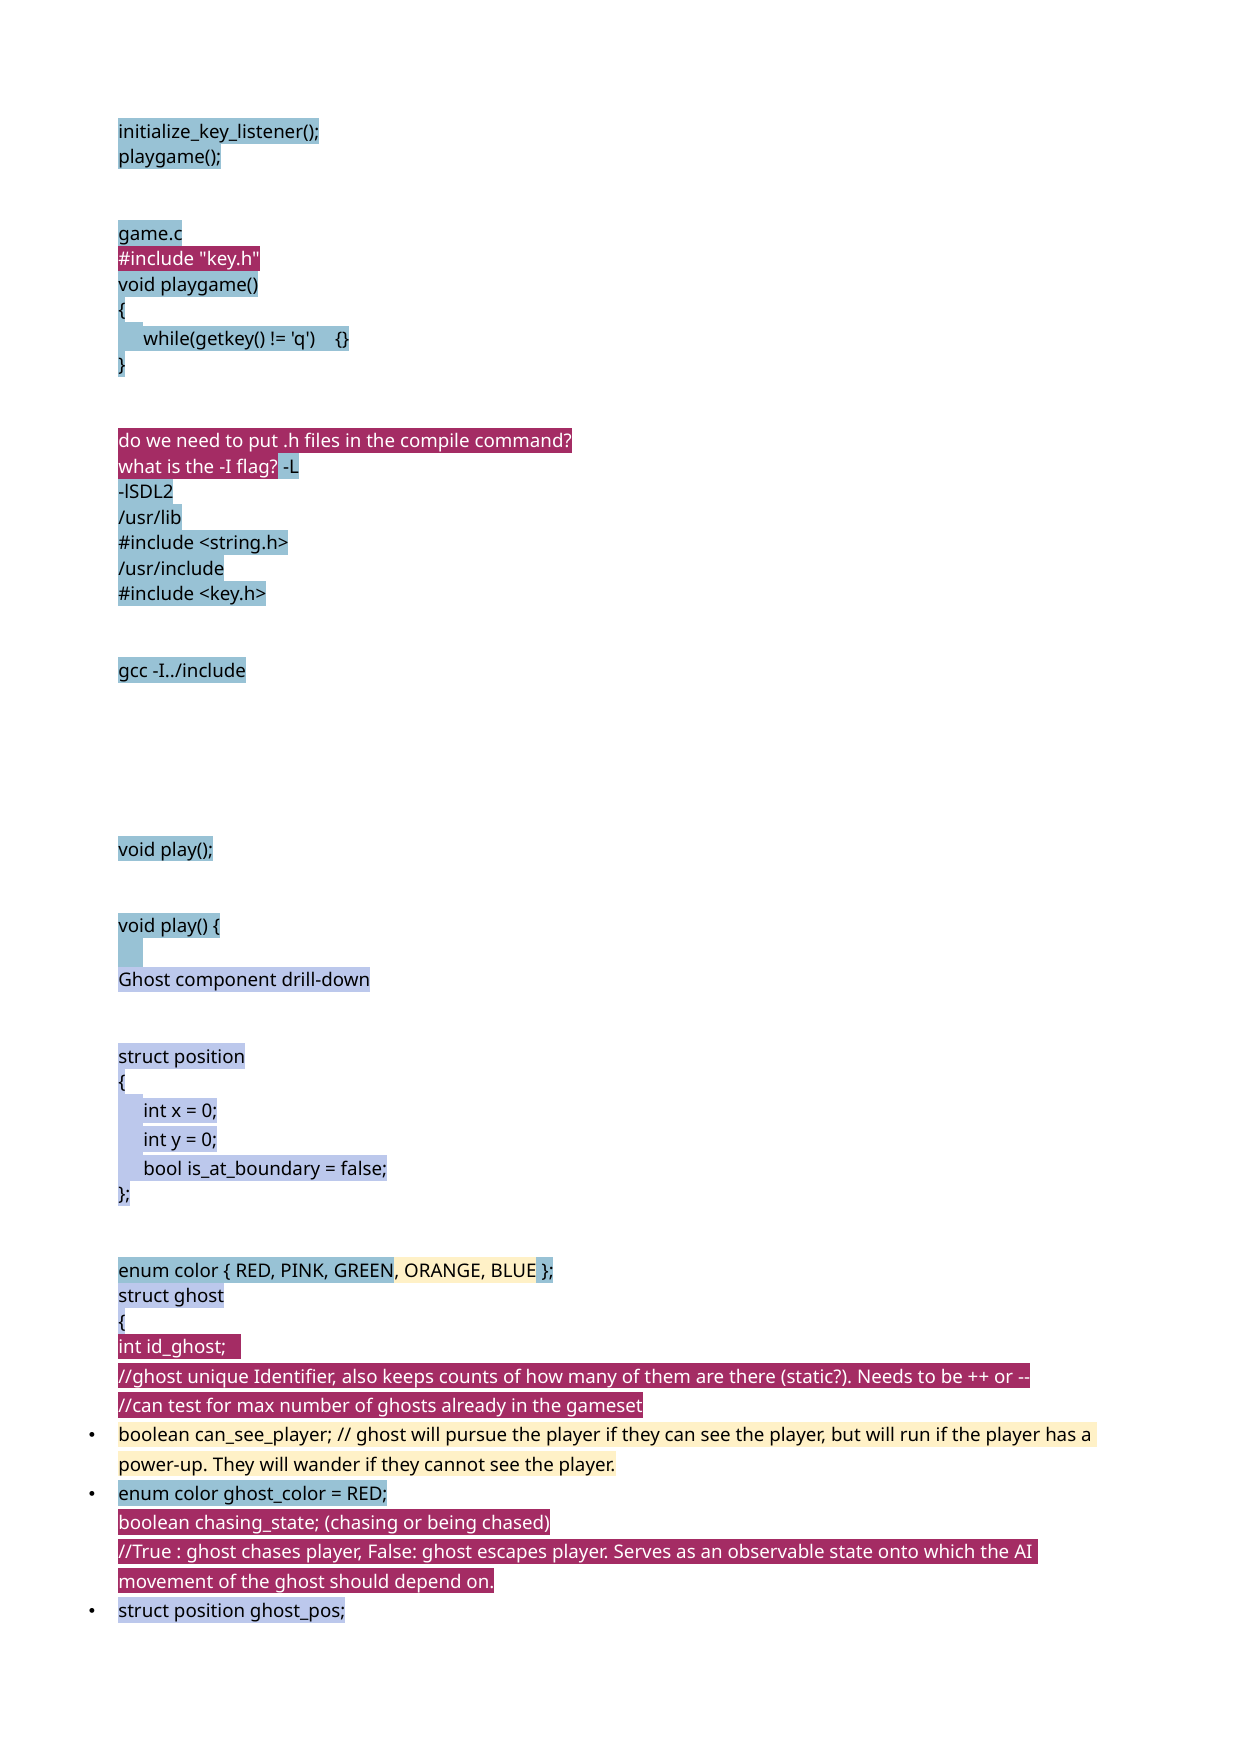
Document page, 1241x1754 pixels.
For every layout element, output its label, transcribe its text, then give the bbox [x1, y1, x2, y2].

text }; [118, 1181, 1122, 1206]
list int id_ghost; [118, 1334, 1122, 1359]
text void playgame() [118, 271, 1122, 297]
text struct position [118, 1043, 1122, 1069]
text int y = 0; [118, 1123, 1122, 1152]
text enum color { RED, PINK, GREEN, ORANGE, BLUE }; [118, 1257, 1122, 1283]
text do we need to put .h files in the compile command? [118, 428, 1122, 453]
text { [118, 1308, 1122, 1334]
text /usr/include [118, 555, 1122, 581]
text void play(); [118, 836, 1122, 861]
text void play() { [118, 912, 1122, 938]
text int x = 0; [118, 1094, 1122, 1123]
list struct position ghost_pos; [118, 1597, 1122, 1623]
text #include <string.h> [118, 530, 1122, 555]
text #include "key.h" [118, 246, 1122, 271]
list boolean can_see_player; // ghost will pursue the player if they can see the player, but will run if the player has a power-up. They will wander if they cannot see the player. [118, 1422, 1122, 1476]
list //can test for max number of ghosts already in the gameset [118, 1392, 1122, 1418]
text while(getkey() != 'q') {} [118, 322, 1122, 351]
text what is the -I flag? -L [118, 453, 1122, 479]
list //True : ghost chases player, False: ghost escapes player. Serves as an observable state onto which the AI movement of the ghost should depend on. [118, 1539, 1122, 1593]
text #include <key.h> [118, 581, 1122, 606]
text initialize_key_listener(); [118, 118, 1122, 144]
text } [118, 351, 1122, 377]
list //ghost unique Identifier, also keeps counts of how many of them are there (static?). Needs to be ++ or -- [118, 1363, 1122, 1388]
text struct ghost [118, 1283, 1122, 1308]
text game.c [118, 220, 1122, 246]
text { [118, 297, 1122, 322]
text gcc -I../include [118, 657, 1122, 683]
text /usr/lib [118, 504, 1122, 530]
list enum color ghost_color = RED; [118, 1480, 1122, 1506]
text { [118, 1069, 1122, 1094]
text Ghost component drill-down [118, 967, 1122, 992]
text bool is_at_boundary = false; [118, 1152, 1122, 1181]
text playgame(); [118, 144, 1122, 169]
text -lSDL2 [118, 479, 1122, 504]
list boolean chasing_state; (chasing or being chased) [118, 1509, 1122, 1535]
